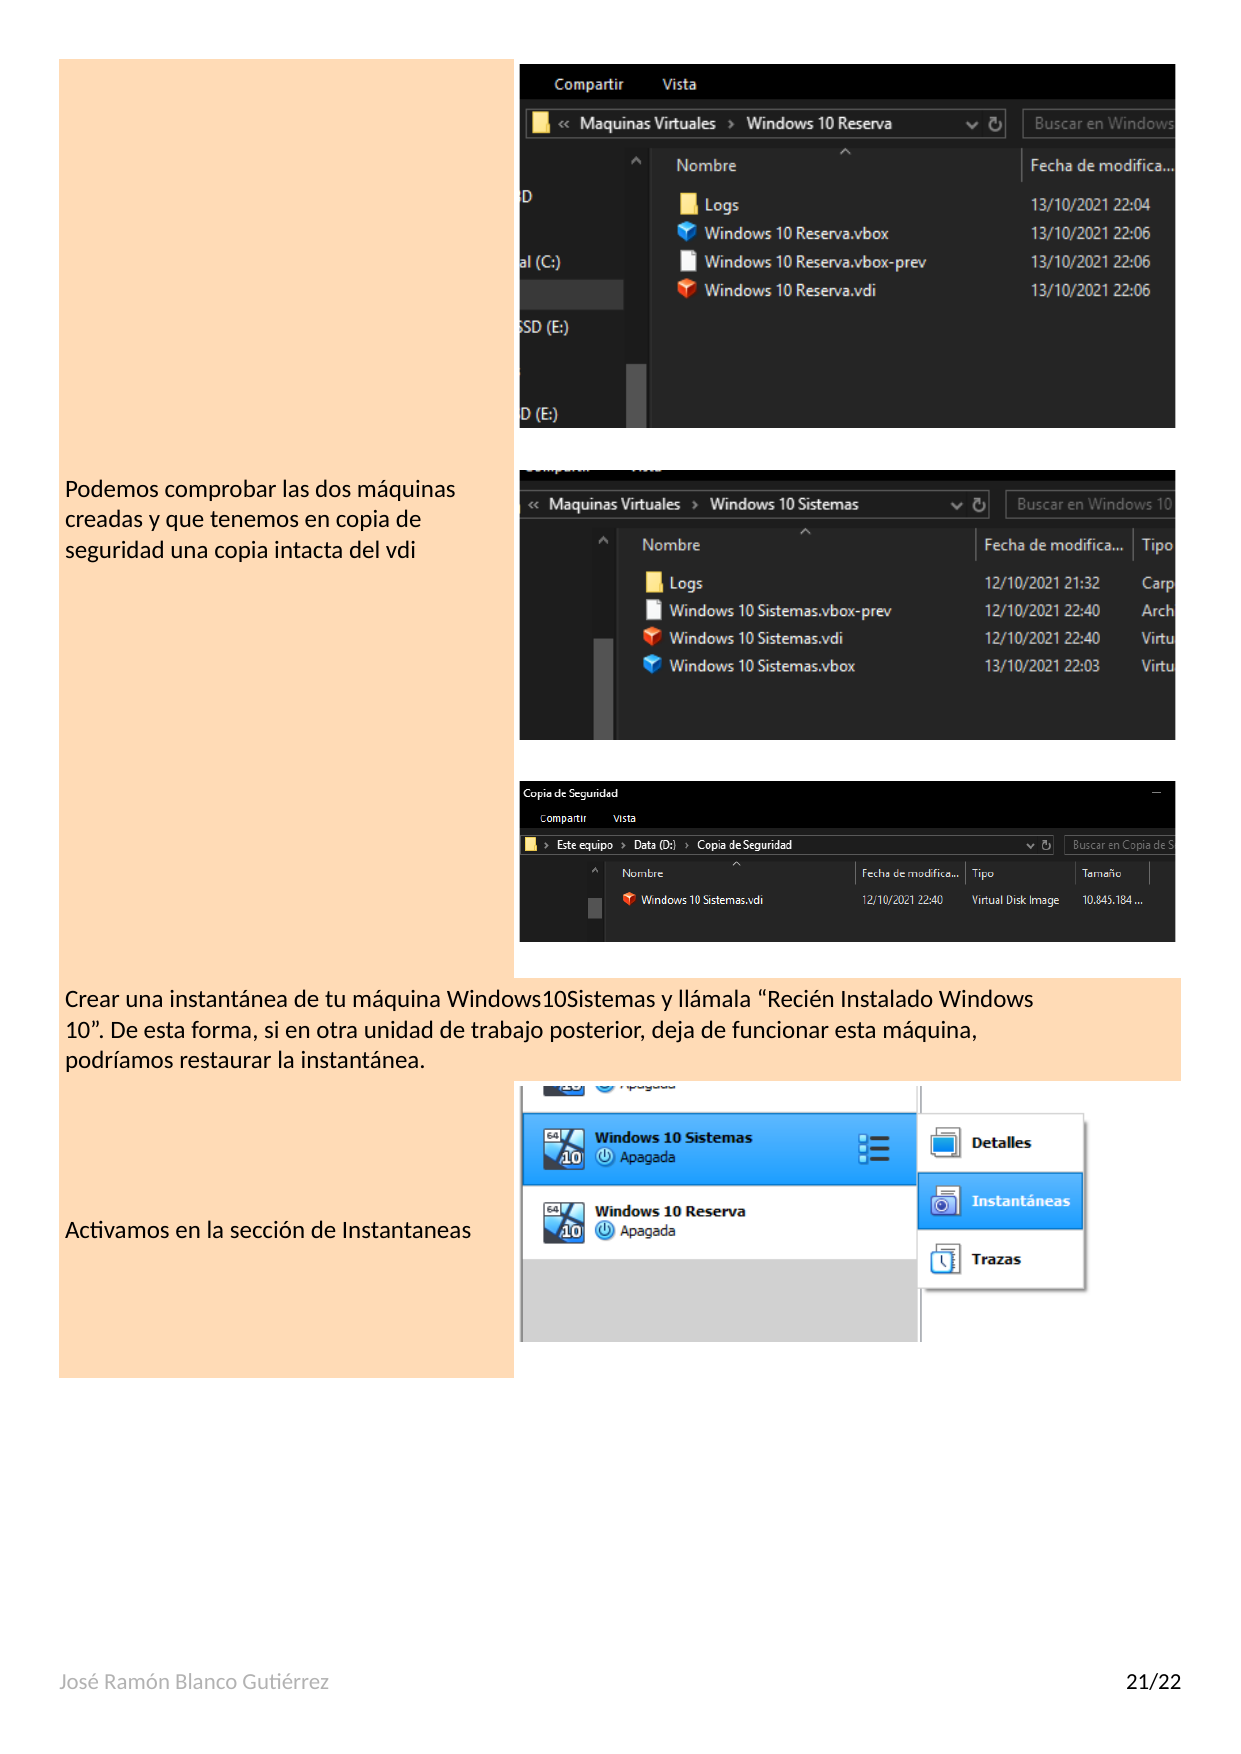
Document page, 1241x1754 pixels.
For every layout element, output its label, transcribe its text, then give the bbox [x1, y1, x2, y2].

table_cell Activamos en la sección de Instantaneas [59, 1081, 514, 1378]
table_cell Podemos comprobar las dos máquinas creadas y que tenemos en copia de seguridad una copia intacta del vdi [59, 59, 514, 978]
picture [519, 781, 1176, 942]
table_cell [514, 1081, 1181, 1378]
picture [519, 64, 1176, 428]
table_cell [514, 464, 1181, 776]
picture [519, 1086, 1176, 1342]
table_cell Crear una instantánea de tu máquina Windows10Sistemas y llámala “Recién Instalado Windows 10”. De esta forma, si en otra unidad de trabajo posterior, deja de funcionar esta máquina, podríamos restaurar la instantánea. [59, 978, 1181, 1081]
table_cell [514, 776, 1181, 978]
table_cell [514, 59, 1181, 464]
picture [519, 470, 1176, 740]
